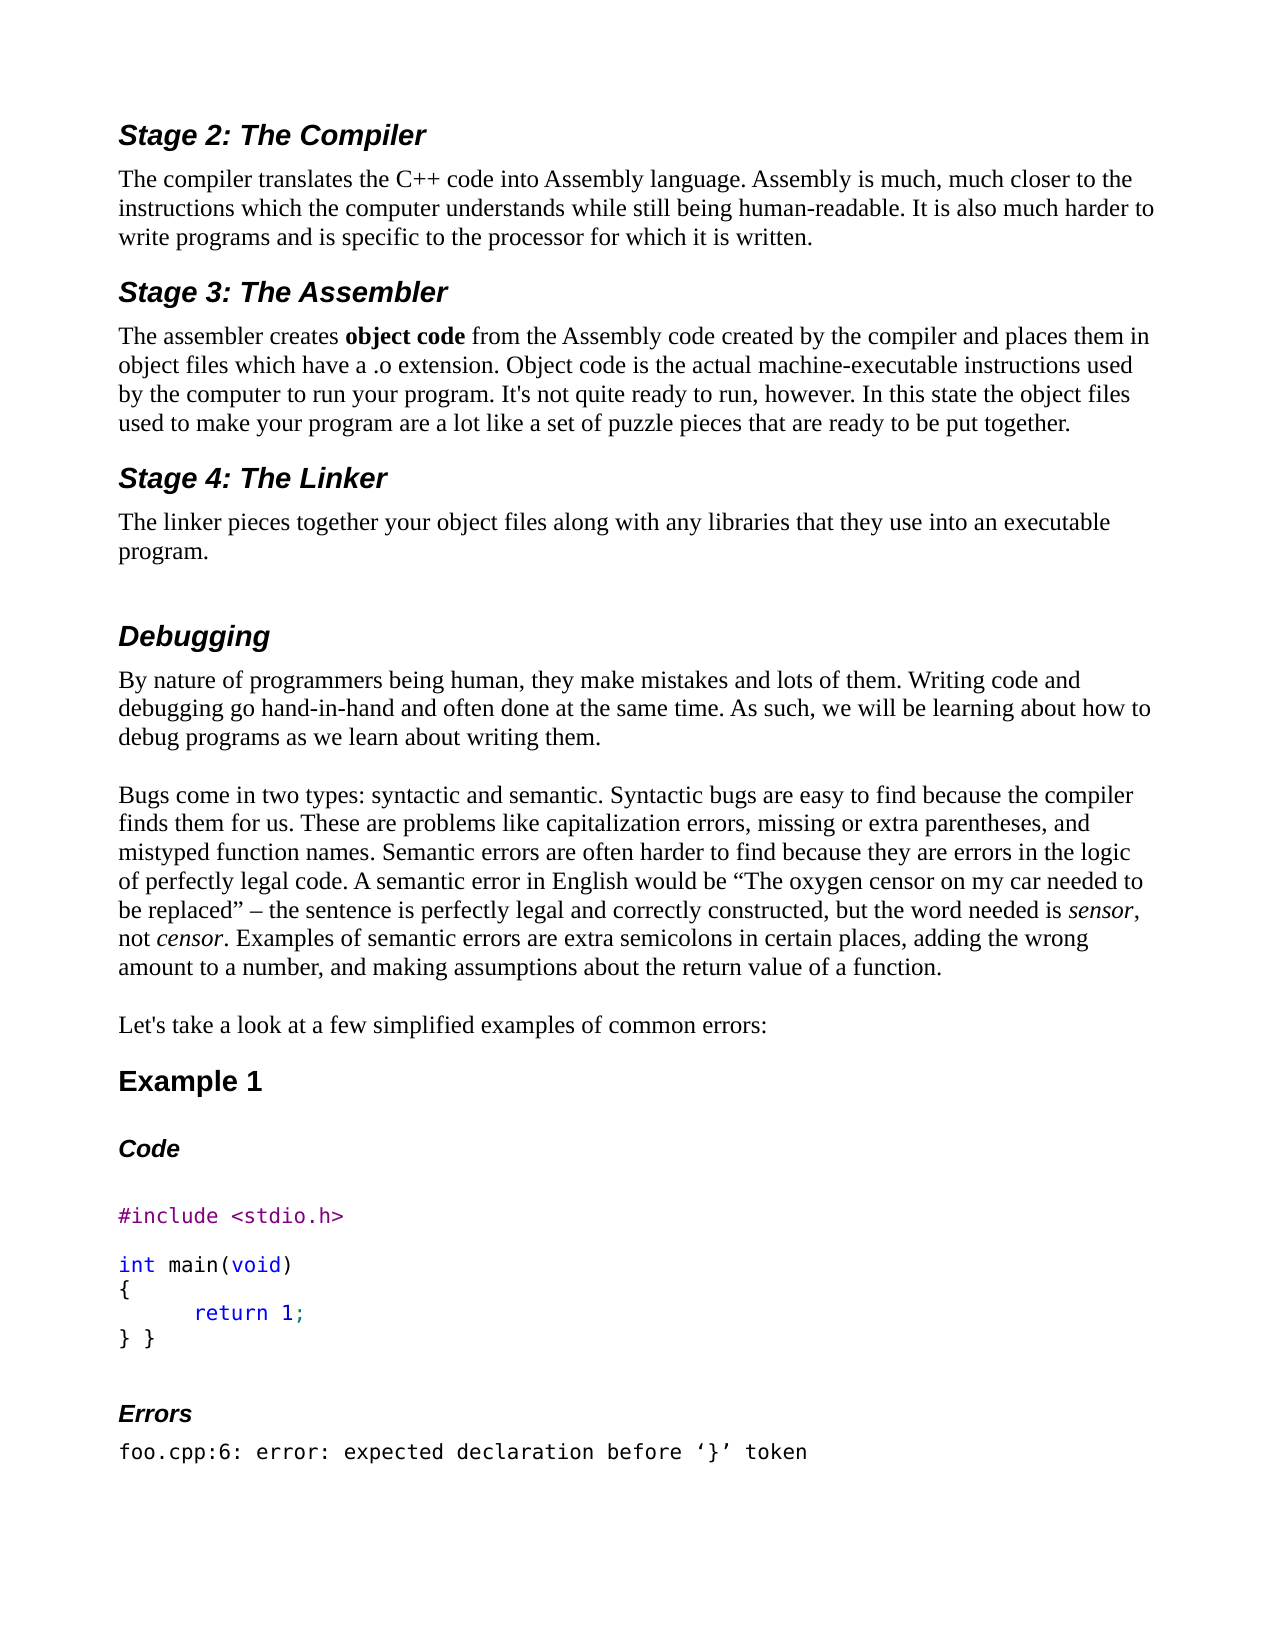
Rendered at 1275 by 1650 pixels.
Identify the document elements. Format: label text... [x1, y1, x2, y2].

text The compiler translates the C++ code into Assembly language. Assembly is much, much closer to the instructions which the computer understands while still being human-readable. It is also much harder to write programs and is specific to the processor for which it is written. [118, 164, 1157, 250]
text Let's take a look at a few simplified examples of common errors: [118, 1010, 1157, 1038]
subtitle Stage 2: The Compiler [118, 118, 1157, 152]
text return 1; [118, 1301, 1157, 1326]
text int main(void) [118, 1253, 1157, 1277]
text } } [118, 1326, 1157, 1350]
text The assembler creates object code from the Assembly code created by the compiler and places them in object files which have a .o extension. Object code is the actual machine-executable instructions used by the computer to run your program. It's not quite ready to run, however. In this state the object files used to make your program are a lot like a set of puzzle pieces that are ready to be put together. [118, 321, 1157, 436]
text Bugs come in two types: syntactic and semantic. Syntactic bugs are easy to find because the compiler finds them for us. These are problems like capitalization errors, missing or extra parentheses, and mistyped function names. Semantic errors are often harder to find because they are errors in the logic of perfectly legal code. A semantic error in English would be “The oxygen censor on my car needed to be replaced” – the sentence is perfectly legal and correctly constructed, but the word needed is sensor, not censor. Examples of semantic errors are extra semicolons in certain places, adding the wrong amount to a number, and making assumptions about the return value of a function. [118, 780, 1157, 981]
subtitle Code [118, 1134, 1157, 1163]
text #include <stdio.h> [118, 1204, 1157, 1229]
subtitle Example 1 [118, 1063, 1157, 1097]
text By nature of programmers being human, they make mistakes and lots of them. Writing code and debugging go hand-in-hand and often done at the same time. As such, we will be learning about how to debug programs as we learn about writing them. [118, 665, 1157, 751]
subtitle Debugging [118, 619, 1157, 652]
subtitle Stage 3: The Assembler [118, 275, 1157, 309]
text The linker pieces together your object files along with any libraries that they use into an executable program. [118, 507, 1157, 565]
subtitle Errors [118, 1399, 1157, 1428]
text foo.cpp:6: error: expected declaration before ‘}’ token [118, 1440, 1157, 1464]
subtitle Stage 4: The Linker [118, 461, 1157, 495]
text { [118, 1277, 1157, 1301]
